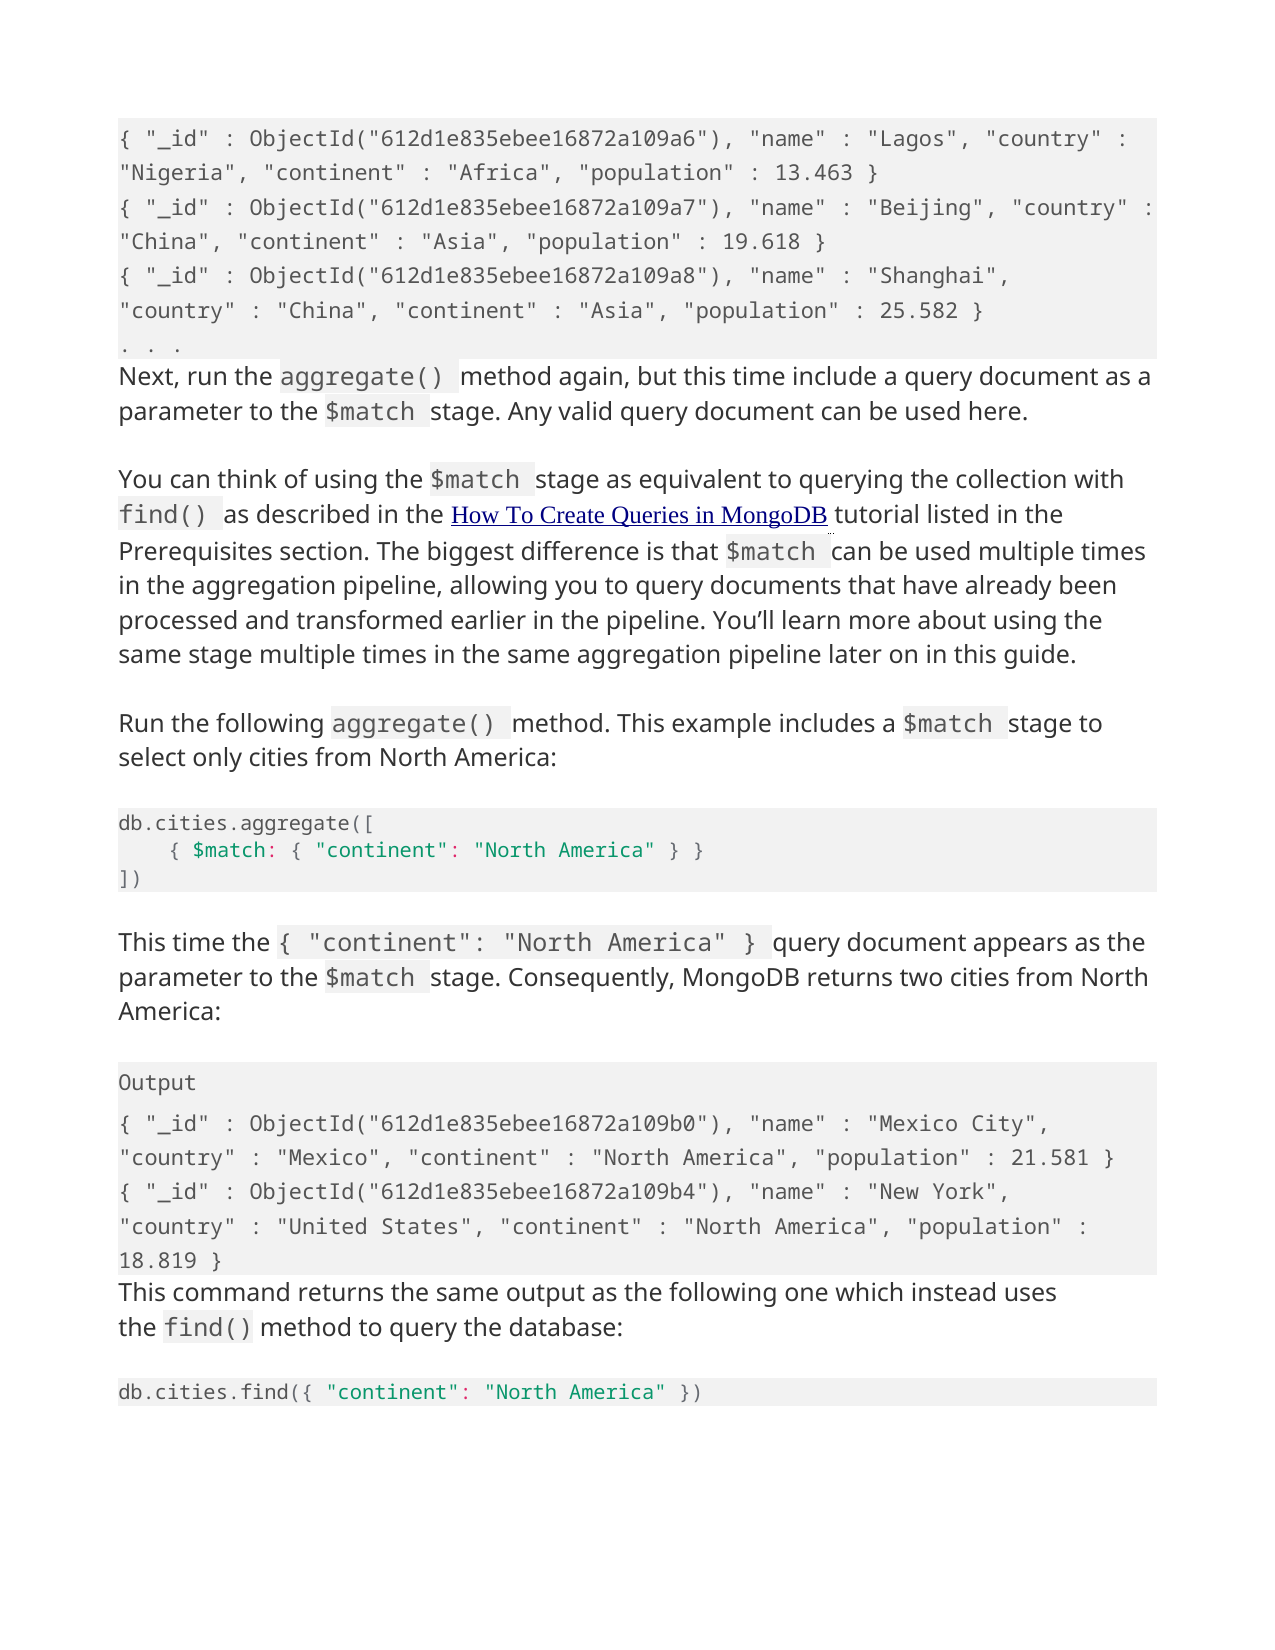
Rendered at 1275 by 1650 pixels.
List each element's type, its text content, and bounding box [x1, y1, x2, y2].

text db.cities.aggregate([ [118, 808, 1157, 836]
text . . . [118, 324, 1157, 359]
text { "_id" : ObjectId("612d1e835ebee16872a109a6"), "name" : "Lagos", "country" : "Nigeria", "continent" : "Africa", "population" : 13.463 } [118, 118, 1157, 187]
text This time the { "continent": "North America" } query document appears as the parameter to the $match stage. Consequently, MongoDB returns two cities from North America: [118, 925, 1157, 1028]
text You can think of using the $match stage as equivalent to querying the collection with find() as described in the How To Create Queries in MongoDB tutorial listed in the Prerequisites section. The biggest difference is that $match can be used multiple times in the aggregation pipeline, allowing you to query documents that have already been processed and transformed earlier in the pipeline. You’ll learn more about using the same stage multiple times in the same aggregation pipeline later on in this guide. [118, 462, 1157, 671]
text { "_id" : ObjectId("612d1e835ebee16872a109a7"), "name" : "Beijing", "country" : "China", "continent" : "Asia", "population" : 19.618 } [118, 187, 1157, 256]
text { "_id" : ObjectId("612d1e835ebee16872a109b4"), "name" : "New York", "country" : "United States", "continent" : "North America", "population" : 18.819 } [118, 1172, 1157, 1275]
text Output [118, 1062, 1157, 1097]
text Run the following aggregate() method. This example includes a $match stage to select only cities from North America: [118, 705, 1157, 774]
text { "_id" : ObjectId("612d1e835ebee16872a109a8"), "name" : "Shanghai", "country" : "China", "continent" : "Asia", "population" : 25.582 } [118, 256, 1157, 324]
text { $match: { "continent": "North America" } } [118, 836, 1157, 864]
text db.cities.find({ "continent": "North America" }) [118, 1378, 1157, 1406]
text Next, run the aggregate() method again, but this time include a query document as a parameter to the $match stage. Any valid query document can be used here. [118, 359, 1157, 427]
text This command returns the same output as the following one which instead uses the find() method to query the database: [118, 1275, 1157, 1343]
text { "_id" : ObjectId("612d1e835ebee16872a109b0"), "name" : "Mexico City", "country" : "Mexico", "continent" : "North America", "population" : 21.581 } [118, 1103, 1157, 1172]
text ]) [118, 864, 1157, 892]
